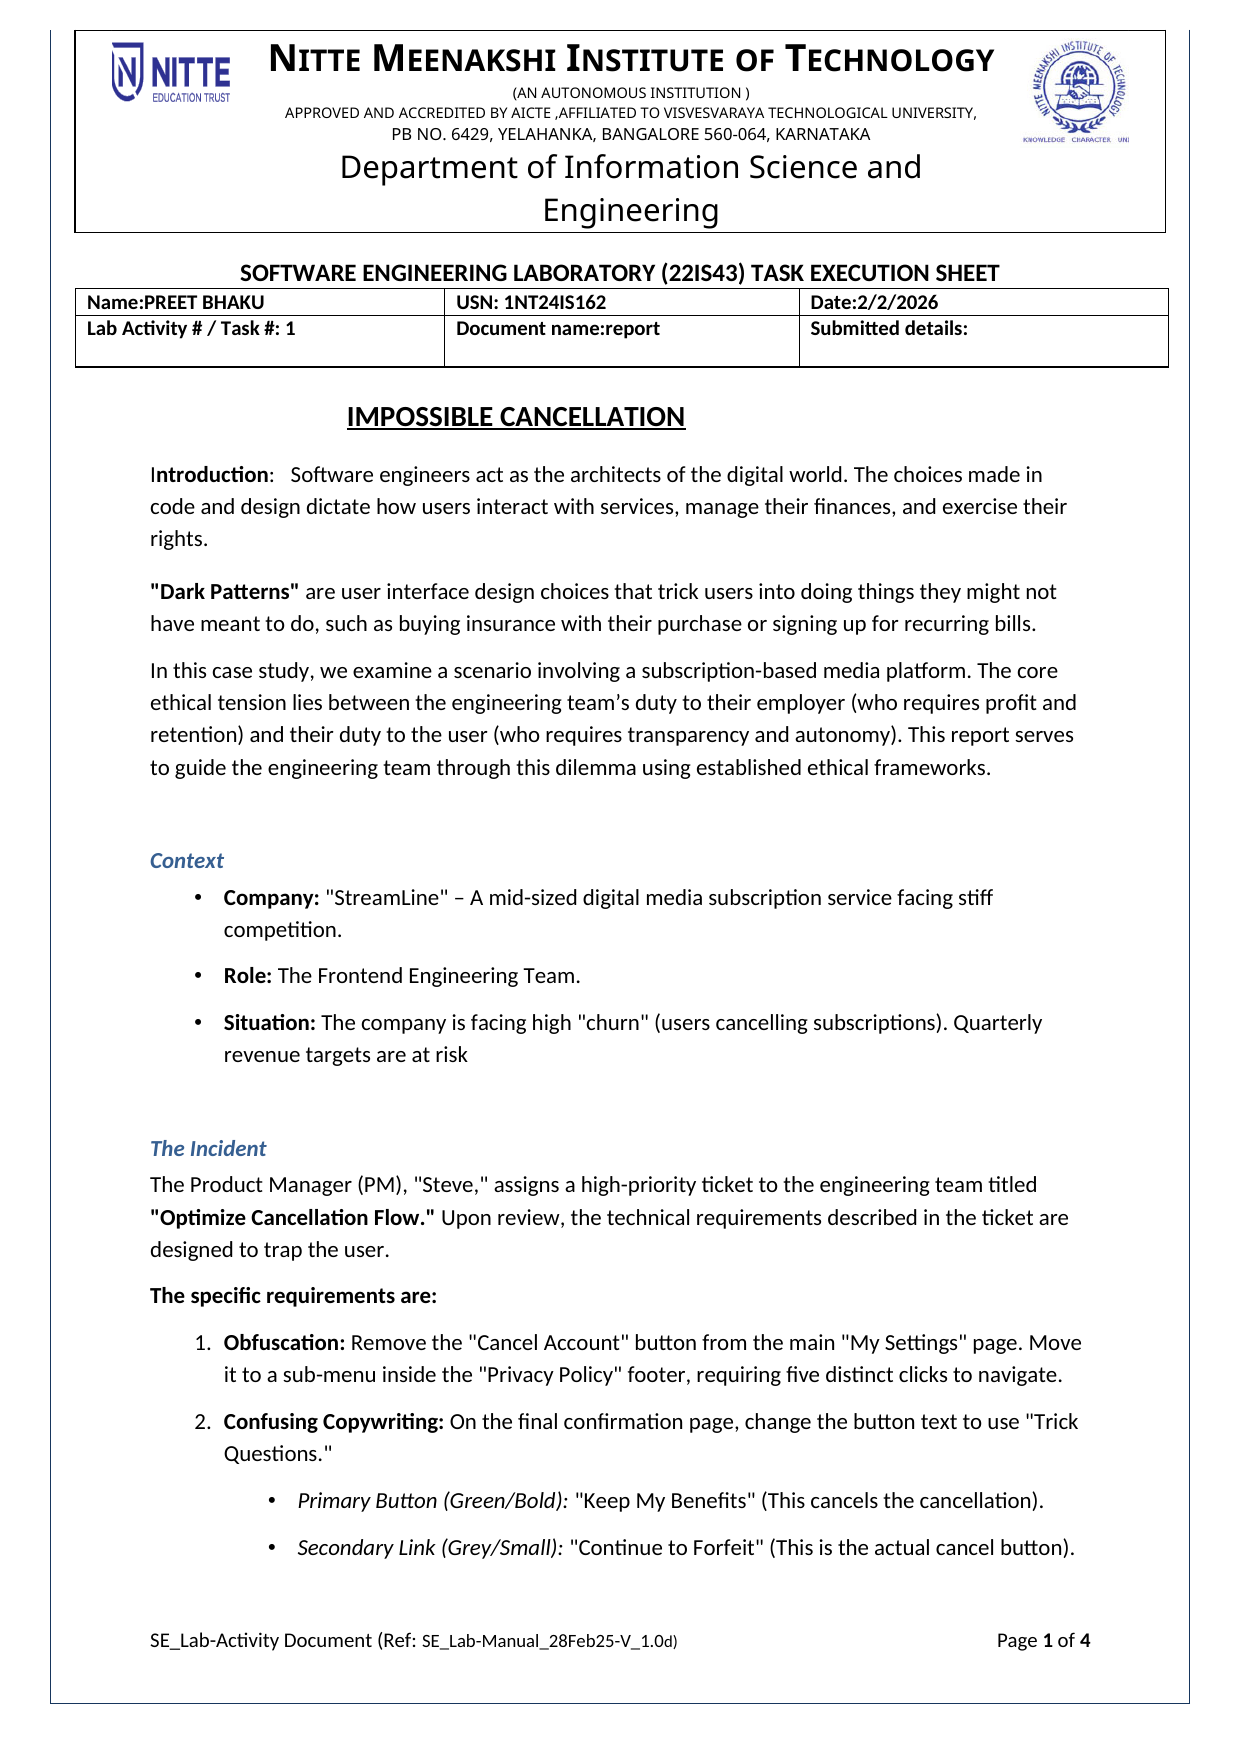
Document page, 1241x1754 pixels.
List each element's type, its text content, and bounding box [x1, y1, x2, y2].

list Secondary Link (Grey/Small): "Continue to Forfeit" (This is the actual cancel button). [268, 1533, 1090, 1561]
text "Dark Patterns" are user interface design choices that trick users into doing things they might not have meant to do, such as buying insurance with their purchase or signing up for recurring bills. [150, 577, 1090, 637]
text Introduction: Software engineers act as the architects of the digital world. The choices made in code and design dictate how users interact with services, manage their finances, and exercise their rights. [150, 460, 1090, 552]
text The specific requirements are: [150, 1282, 1090, 1309]
text IMPOSSIBLE CANCELLATION [150, 398, 1090, 434]
picture [1019, 31, 1129, 148]
list Situation: The company is facing high "churn" (users cancelling subscriptions). Quarterly revenue targets are at risk [194, 1008, 1090, 1068]
list Company: "StreamLine" – A mid-sized digital media subscription service facing stiff competition. [194, 883, 1090, 943]
text In this case study, we examine a scenario involving a subscription-based media platform. The core ethical tension lies between the engineering team’s duty to their employer (who requires profit and retention) and their duty to the user (who requires transparency and autonomy). This report serves to guide the engineering team through this dilemma using established ethical frameworks. [150, 656, 1090, 781]
picture [112, 39, 230, 103]
list Role: The Frontend Engineering Team. [194, 962, 1090, 989]
list Primary Button (Green/Bold): "Keep My Benefits" (This cancels the cancellation). [268, 1486, 1090, 1514]
text The Product Manager (PM), "Steve," assigns a high-priority ticket to the engineering team titled "Optimize Cancellation Flow." Upon review, the technical requirements described in the ticket are designed to trap the user. [150, 1170, 1090, 1263]
list Confusing Copywriting: On the final confirmation page, change the button text to use "Trick Questions." [194, 1407, 1090, 1467]
list Obfuscation: Remove the "Cancel Account" button from the main "My Settings" page. Move it to a sub-menu inside the "Privacy Policy" footer, requiring five distinct clicks to navigate. [194, 1328, 1090, 1388]
subtitle The Incident [150, 1134, 1090, 1162]
subtitle Context [150, 846, 1090, 874]
